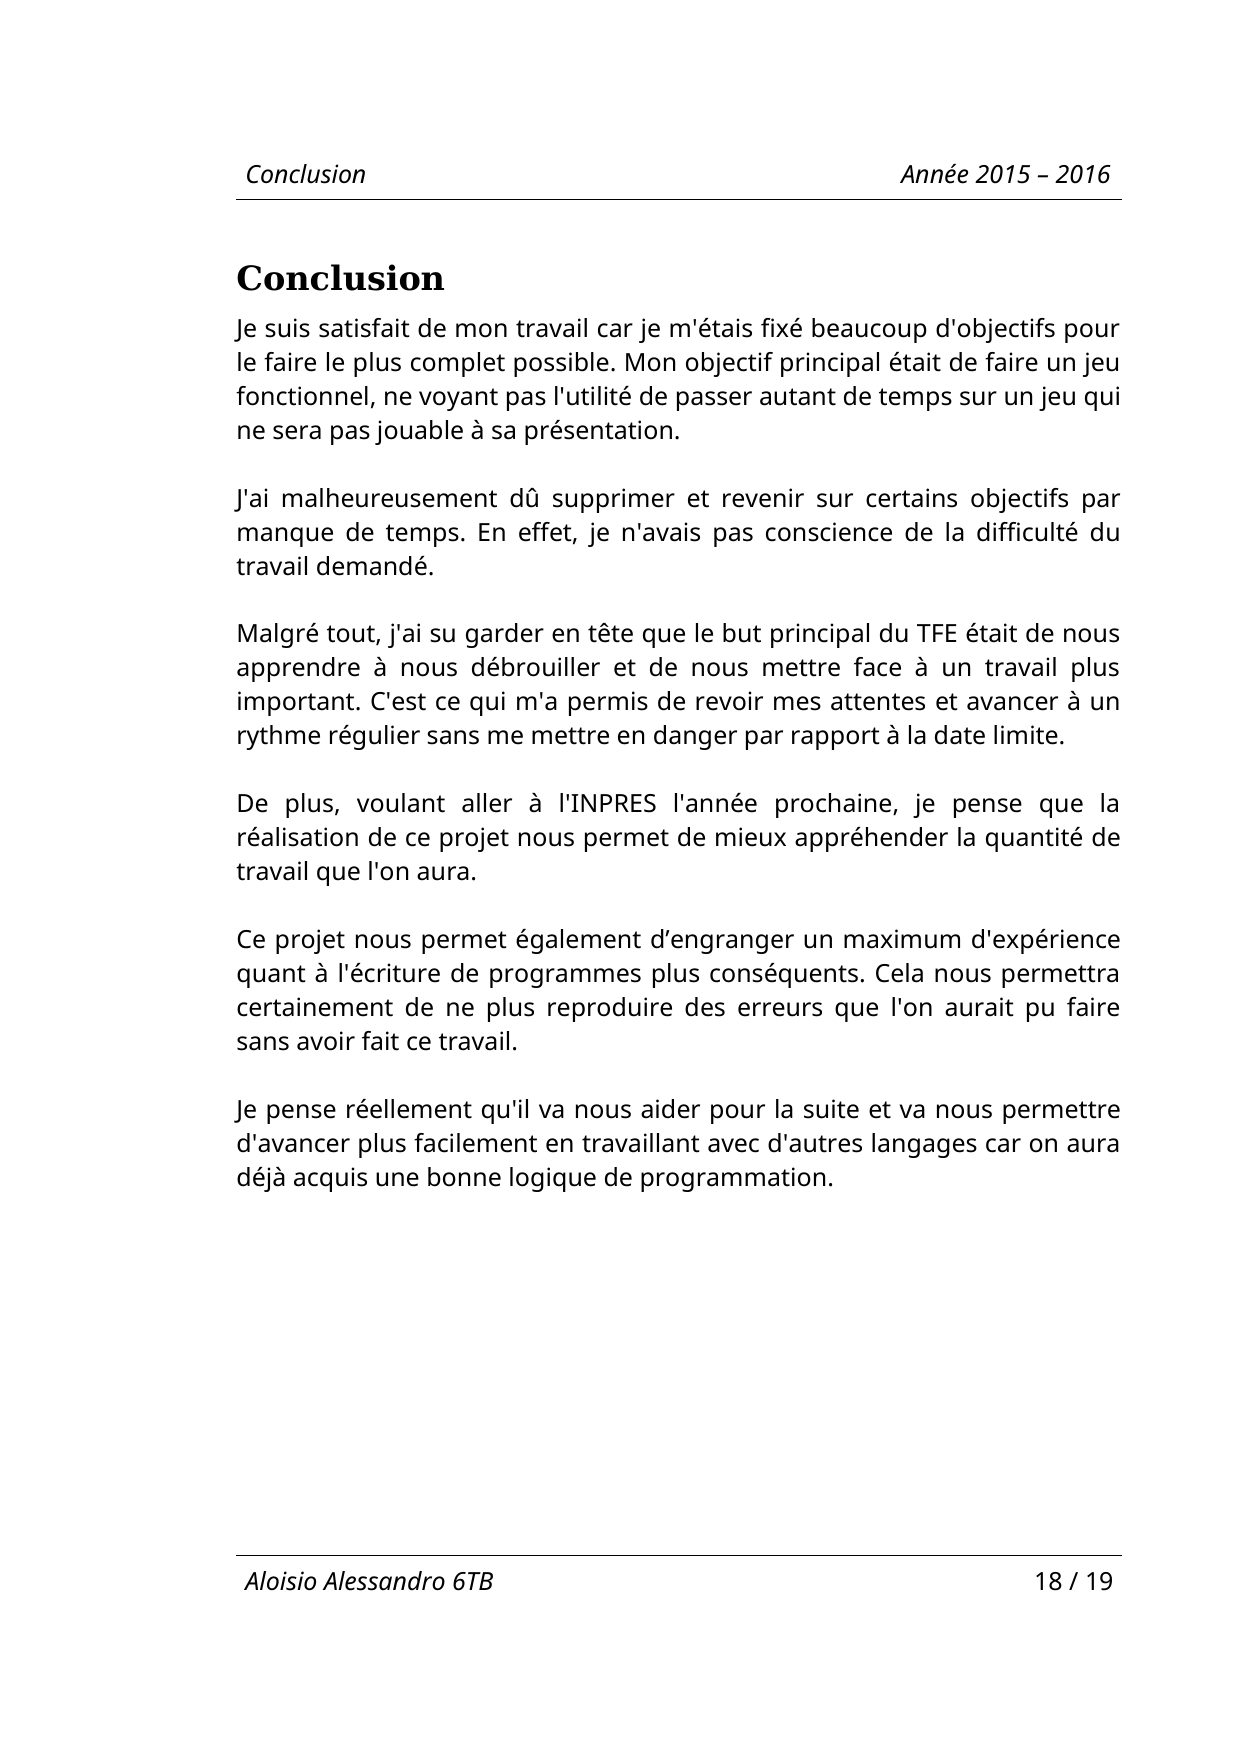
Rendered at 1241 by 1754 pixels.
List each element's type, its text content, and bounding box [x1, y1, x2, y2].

text J'ai malheureusement dû supprimer et revenir sur certains objectifs par manque de temps. En effet, je n'avais pas conscience de la difficulté du travail demandé. [236, 480, 1122, 582]
text Malgré tout, j'ai su garder en tête que le but principal du TFE était de nous apprendre à nous débrouiller et de nous mettre face à un travail plus important. C'est ce qui m'a permis de revoir mes attentes et avancer à un rythme régulier sans me mettre en danger par rapport à la date limite. [236, 616, 1122, 752]
text Ce projet nous permet également d’engranger un maximum d'expérience quant à l'écriture de programmes plus conséquents. Cela nous permettra certainement de ne plus reproduire des erreurs que l'on aurait pu faire sans avoir fait ce travail. [236, 922, 1122, 1057]
text De plus, voulant aller à l'INPRES l'année prochaine, je pense que la réalisation de ce projet nous permet de mieux appréhender la quantité de travail que l'on aura. [236, 786, 1122, 888]
text Je pense réellement qu'il va nous aider pour la suite et va nous permettre d'avancer plus facilement en travaillant avec d'autres langages car on aura déjà acquis une bonne logique de programmation. [236, 1091, 1122, 1193]
text Je suis satisfait de mon travail car je m'étais fixé beaucoup d'objectifs pour le faire le plus complet possible. Mon objectif principal était de faire un jeu fonctionnel, ne voyant pas l'utilité de passer autant de temps sur un jeu qui ne sera pas jouable à sa présentation. [236, 310, 1122, 446]
subtitle Conclusion [236, 258, 1122, 298]
